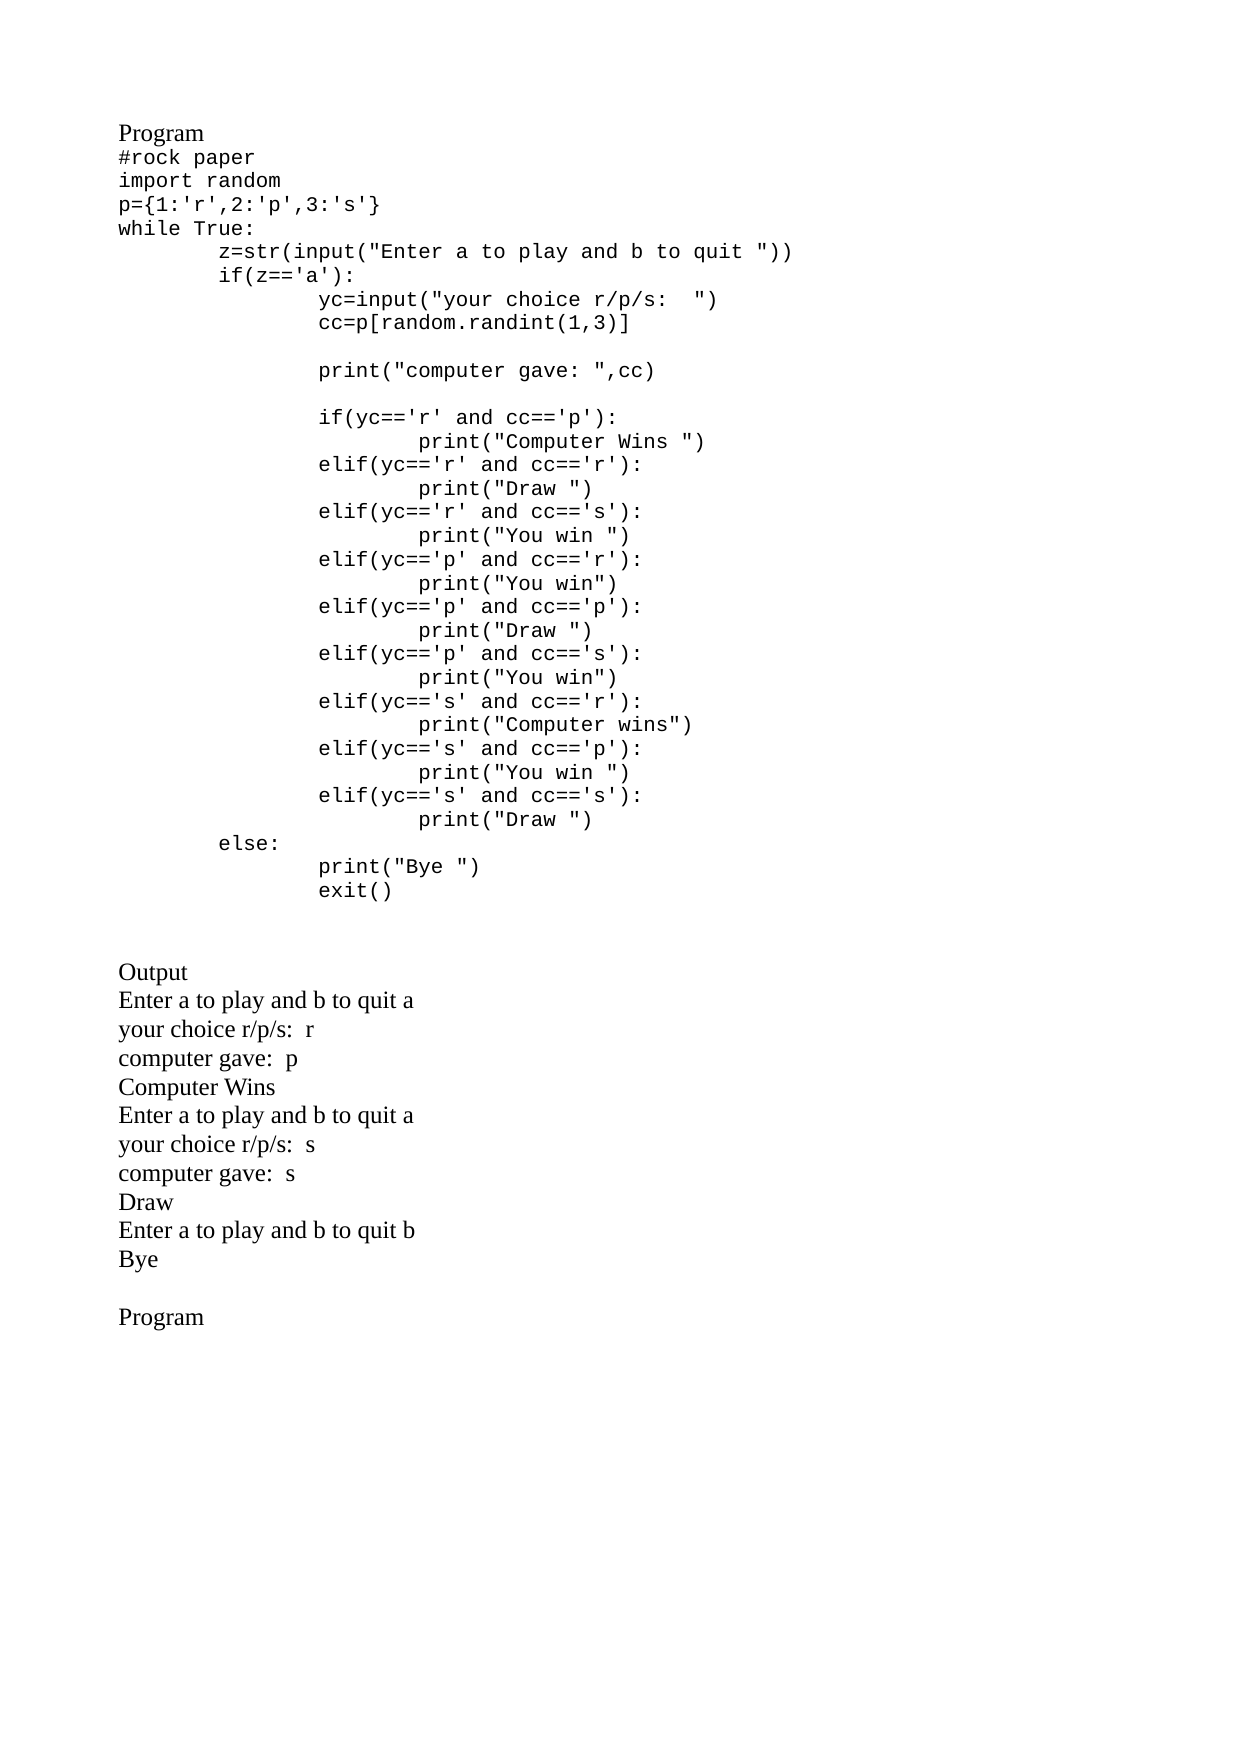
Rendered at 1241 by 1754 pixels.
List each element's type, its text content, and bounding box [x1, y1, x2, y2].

text Program [118, 118, 1122, 147]
text Program [118, 1302, 1122, 1330]
text elif(yc=='s' and cc=='s'): [118, 785, 1122, 809]
text print("You win") [118, 572, 1122, 596]
text elif(yc=='p' and cc=='p'): [118, 596, 1122, 620]
text Enter a to play and b to quit b [118, 1215, 1122, 1244]
text computer gave: s [118, 1158, 1122, 1187]
text Enter a to play and b to quit a [118, 985, 1122, 1014]
text while True: [118, 218, 1122, 241]
text print("You win ") [118, 762, 1122, 785]
text Enter a to play and b to quit a [118, 1100, 1122, 1129]
text p={1:'r',2:'p',3:'s'} [118, 194, 1122, 218]
text print("computer gave: ",cc) [118, 360, 1122, 383]
text exit() [118, 880, 1122, 903]
text elif(yc=='p' and cc=='r'): [118, 549, 1122, 572]
text elif(yc=='s' and cc=='p'): [118, 738, 1122, 762]
text print("You win") [118, 667, 1122, 691]
text your choice r/p/s: s [118, 1129, 1122, 1158]
text import random [118, 171, 1122, 194]
text print("Computer Wins ") [118, 431, 1122, 454]
text Computer Wins [118, 1072, 1122, 1100]
text print("Draw ") [118, 620, 1122, 643]
text Output [118, 957, 1122, 985]
text Draw [118, 1187, 1122, 1215]
text elif(yc=='r' and cc=='r'): [118, 454, 1122, 478]
text cc=p[random.randint(1,3)] [118, 312, 1122, 336]
text yc=input("your choice r/p/s: ") [118, 289, 1122, 312]
text elif(yc=='p' and cc=='s'): [118, 643, 1122, 667]
text elif(yc=='s' and cc=='r'): [118, 691, 1122, 714]
text Bye [118, 1244, 1122, 1273]
text z=str(input("Enter a to play and b to quit ")) [118, 241, 1122, 265]
text print("Draw ") [118, 478, 1122, 502]
text print("Bye ") [118, 856, 1122, 880]
text print("You win ") [118, 525, 1122, 549]
text your choice r/p/s: r [118, 1014, 1122, 1043]
text #rock paper [118, 147, 1122, 171]
text if(z=='a'): [118, 265, 1122, 289]
text elif(yc=='r' and cc=='s'): [118, 502, 1122, 525]
text computer gave: p [118, 1043, 1122, 1072]
text else: [118, 833, 1122, 856]
text print("Computer wins") [118, 714, 1122, 738]
text print("Draw ") [118, 809, 1122, 833]
text if(yc=='r' and cc=='p'): [118, 407, 1122, 431]
